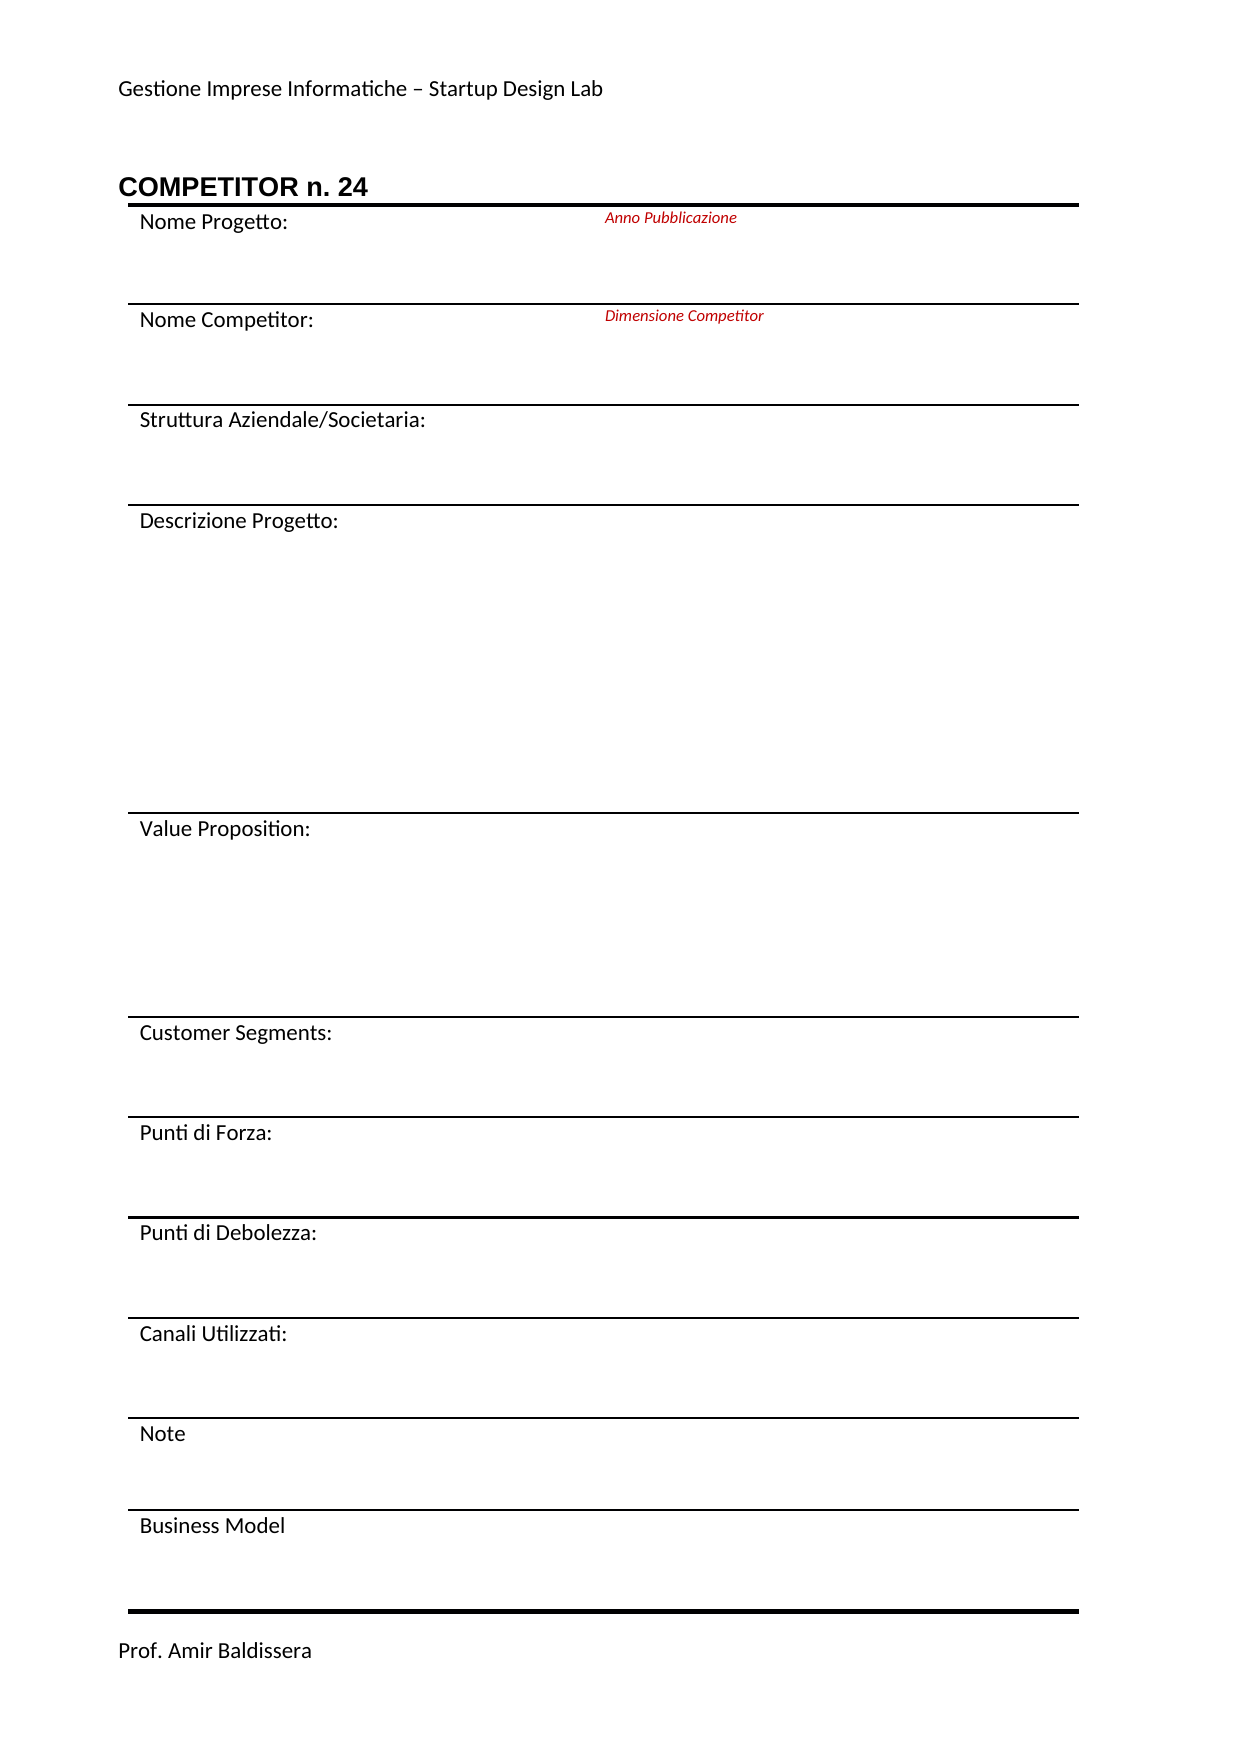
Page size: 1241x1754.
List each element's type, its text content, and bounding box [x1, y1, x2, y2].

table_cell Business Model [128, 1511, 1078, 1609]
table_cell Dimensione Competitor [594, 305, 1078, 403]
table_cell Descrizione Progetto: [128, 506, 1078, 812]
table_cell Struttura Aziendale/Societaria: [128, 406, 1078, 504]
table_cell Value Proposition: [128, 814, 1078, 1016]
table_header Nome Progetto: [128, 207, 593, 303]
table_cell Canali Utilizzati: [128, 1319, 1078, 1417]
table_cell Punti di Forza: [128, 1118, 1078, 1216]
table_cell Customer Segments: [128, 1018, 1078, 1116]
table_cell Nome Competitor: [128, 305, 593, 403]
table_cell Punti di Debolezza: [128, 1219, 1078, 1317]
table_cell Note [128, 1419, 1078, 1509]
table_header Anno Pubblicazione [594, 207, 1078, 303]
subtitle COMPETITOR n. 24 [118, 171, 1122, 203]
